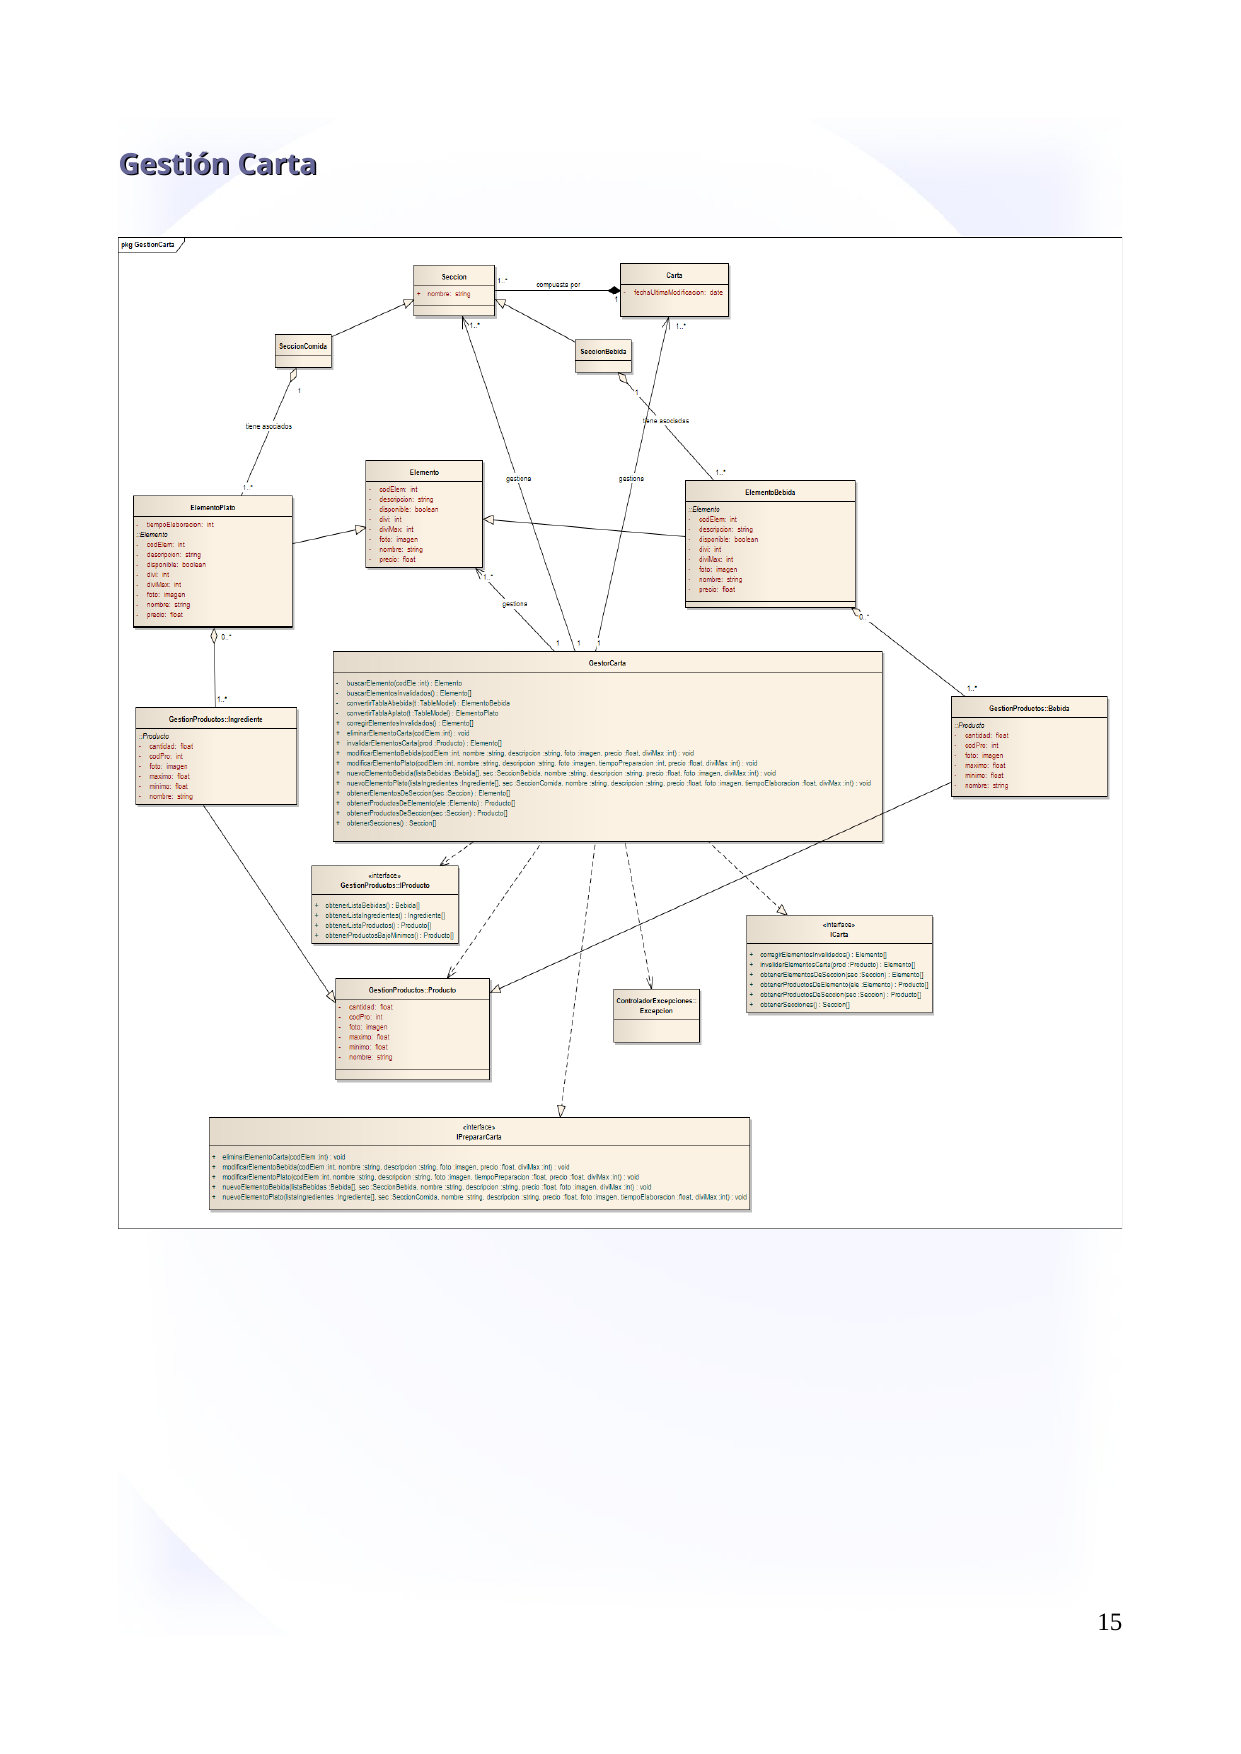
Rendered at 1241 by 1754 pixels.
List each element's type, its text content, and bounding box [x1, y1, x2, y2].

picture [118, 118, 1122, 143]
subtitle Gestión Carta [118, 143, 1122, 183]
picture [117, 183, 1123, 1636]
